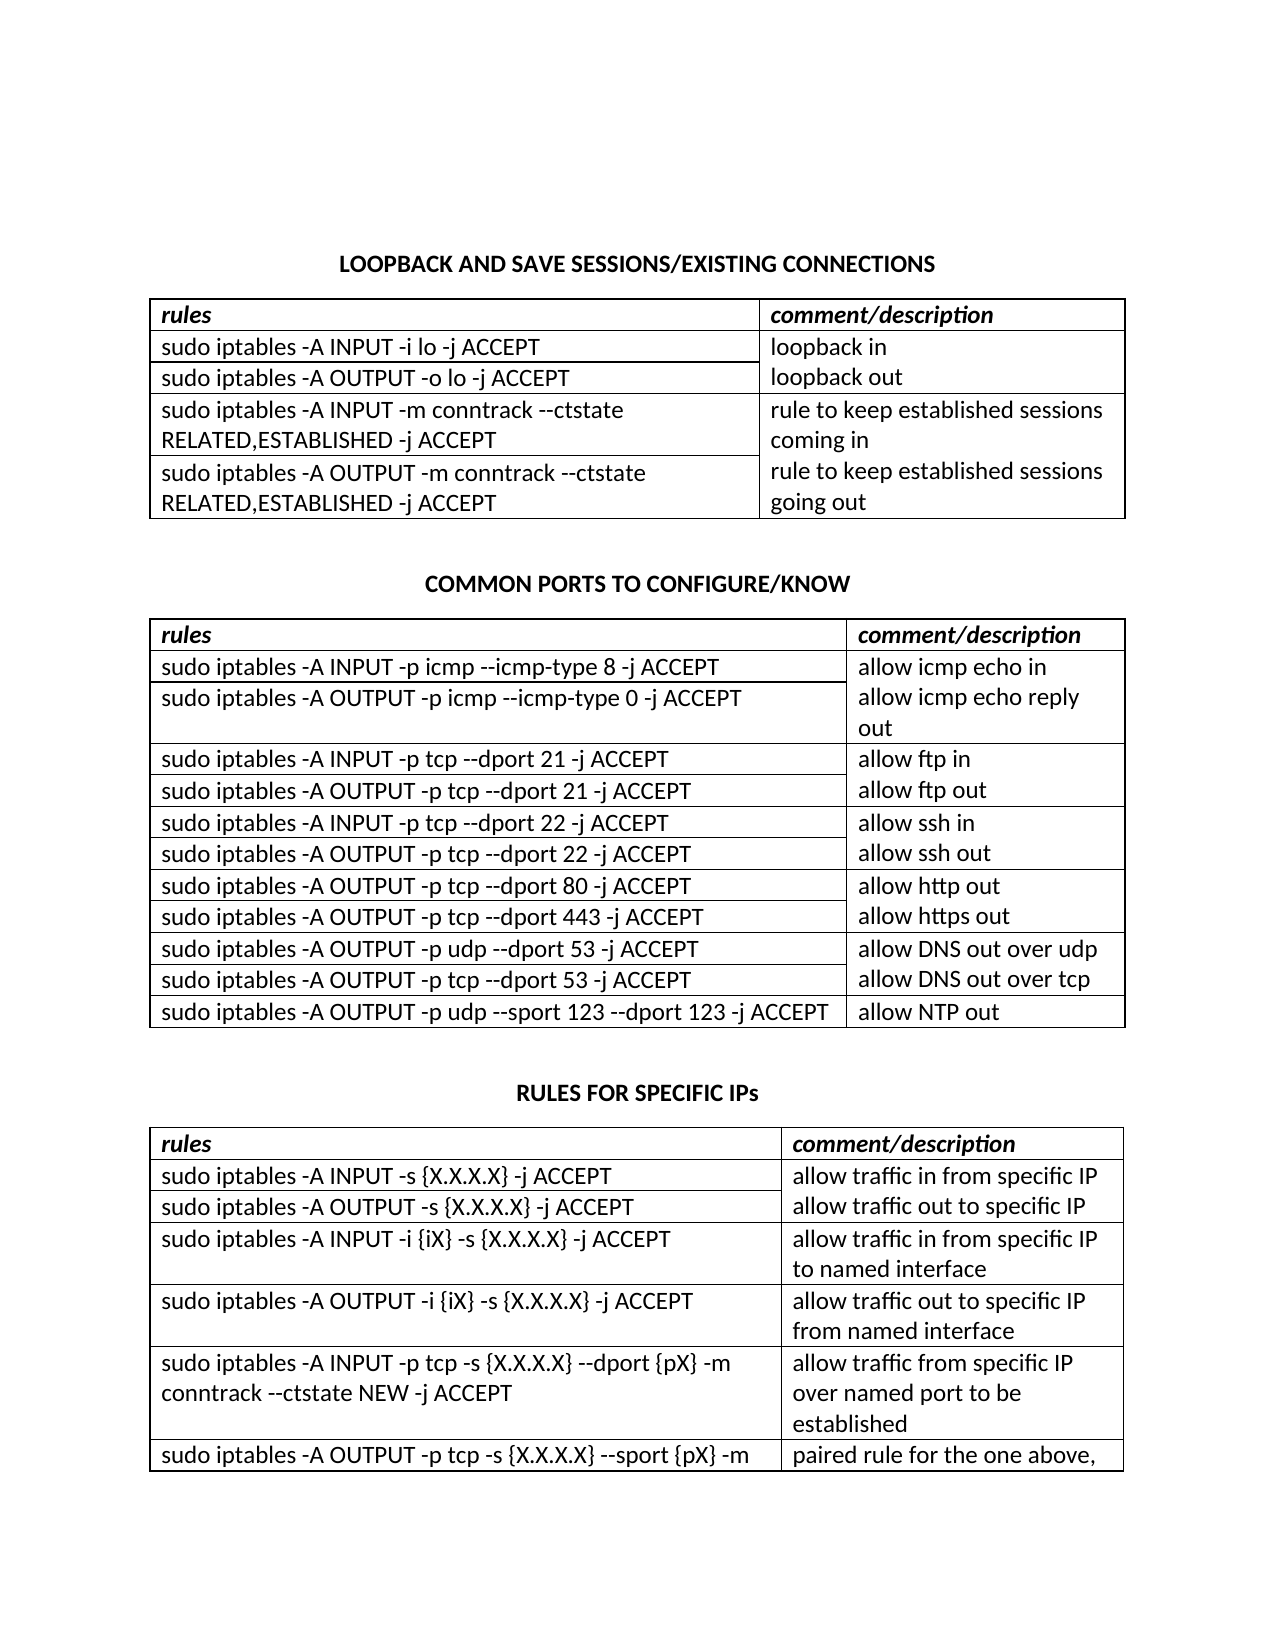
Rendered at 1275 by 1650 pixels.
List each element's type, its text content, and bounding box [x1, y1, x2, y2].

text RULES FOR SPECIFIC IPs [150, 1077, 1125, 1108]
table_cell sudo iptables -A INPUT -p tcp --dport 22 -j ACCEPT [151, 807, 846, 837]
table_cell sudo iptables -A OUTPUT -p tcp --dport 443 -j ACCEPT [151, 901, 846, 932]
table_header rules [151, 300, 759, 330]
table_cell sudo iptables -A OUTPUT -p icmp --icmp-type 0 -j ACCEPT [151, 683, 846, 742]
text LOOPBACK AND SAVE SESSIONS/EXISTING CONNECTIONS [150, 248, 1125, 279]
table_cell sudo iptables -A INPUT -i lo -j ACCEPT [151, 331, 759, 361]
table_header comment/description [847, 620, 1124, 650]
table_cell sudo iptables -A OUTPUT -o lo -j ACCEPT [151, 363, 759, 393]
text COMMON PORTS TO CONFIGURE/KNOW [150, 568, 1125, 599]
table_cell allow traffic out to specific IP from named interface [782, 1285, 1123, 1346]
table_cell allow DNS out over udp allow DNS out over tcp [847, 933, 1124, 995]
table_cell allow ftp in allow ftp out [847, 744, 1124, 806]
table_header comment/description [782, 1128, 1123, 1159]
table_cell rule to keep established sessions coming in rule to keep established sessions going out [760, 394, 1124, 518]
table_cell sudo iptables -A OUTPUT -p tcp --dport 22 -j ACCEPT [151, 838, 846, 869]
table_cell sudo iptables -A INPUT -m conntrack --ctstate RELATED,ESTABLISHED -j ACCEPT [151, 394, 759, 455]
table_cell sudo iptables -A OUTPUT -p tcp -s {X.X.X.X} --sport {pX} -m [151, 1440, 781, 1470]
table_cell sudo iptables -A INPUT -p tcp --dport 21 -j ACCEPT [151, 744, 846, 774]
table_cell sudo iptables -A INPUT -s {X.X.X.X} -j ACCEPT [151, 1160, 781, 1190]
table_header rules [151, 1128, 781, 1159]
table_cell paired rule for the one above, [782, 1440, 1123, 1470]
table_cell allow NTP out [847, 996, 1124, 1027]
table_cell sudo iptables -A OUTPUT -s {X.X.X.X} -j ACCEPT [151, 1191, 781, 1222]
table_cell sudo iptables -A INPUT -i {iX} -s {X.X.X.X} -j ACCEPT [151, 1223, 781, 1284]
table_cell sudo iptables -A OUTPUT -i {iX} -s {X.X.X.X} -j ACCEPT [151, 1285, 781, 1346]
table_cell sudo iptables -A OUTPUT -p udp --dport 53 -j ACCEPT [151, 933, 846, 963]
table_header comment/description [760, 300, 1124, 330]
table_cell sudo iptables -A INPUT -p tcp -s {X.X.X.X} --dport {pX} -m conntrack --ctstate NEW -j ACCEPT [151, 1347, 781, 1439]
table_cell allow traffic in from specific IP allow traffic out to specific IP [782, 1160, 1123, 1222]
table_cell allow ssh in allow ssh out [847, 807, 1124, 869]
table_cell sudo iptables -A OUTPUT -p tcp --dport 80 -j ACCEPT [151, 870, 846, 900]
table_cell sudo iptables -A OUTPUT -p udp --sport 123 --dport 123 -j ACCEPT [151, 996, 846, 1027]
table_cell allow traffic in from specific IP to named interface [782, 1223, 1123, 1284]
table_cell sudo iptables -A OUTPUT -p tcp --dport 21 -j ACCEPT [151, 775, 846, 806]
table_header rules [151, 620, 846, 650]
table_cell allow icmp echo in allow icmp echo reply out [847, 651, 1124, 742]
table_cell sudo iptables -A INPUT -p icmp --icmp-type 8 -j ACCEPT [151, 651, 846, 681]
table_cell allow traffic from specific IP over named port to be established [782, 1347, 1123, 1439]
table_cell sudo iptables -A OUTPUT -m conntrack --ctstate RELATED,ESTABLISHED -j ACCEPT [151, 456, 759, 518]
table_cell allow http out allow https out [847, 870, 1124, 932]
table_cell loopback in loopback out [760, 331, 1124, 393]
table_cell sudo iptables -A OUTPUT -p tcp --dport 53 -j ACCEPT [151, 965, 846, 995]
